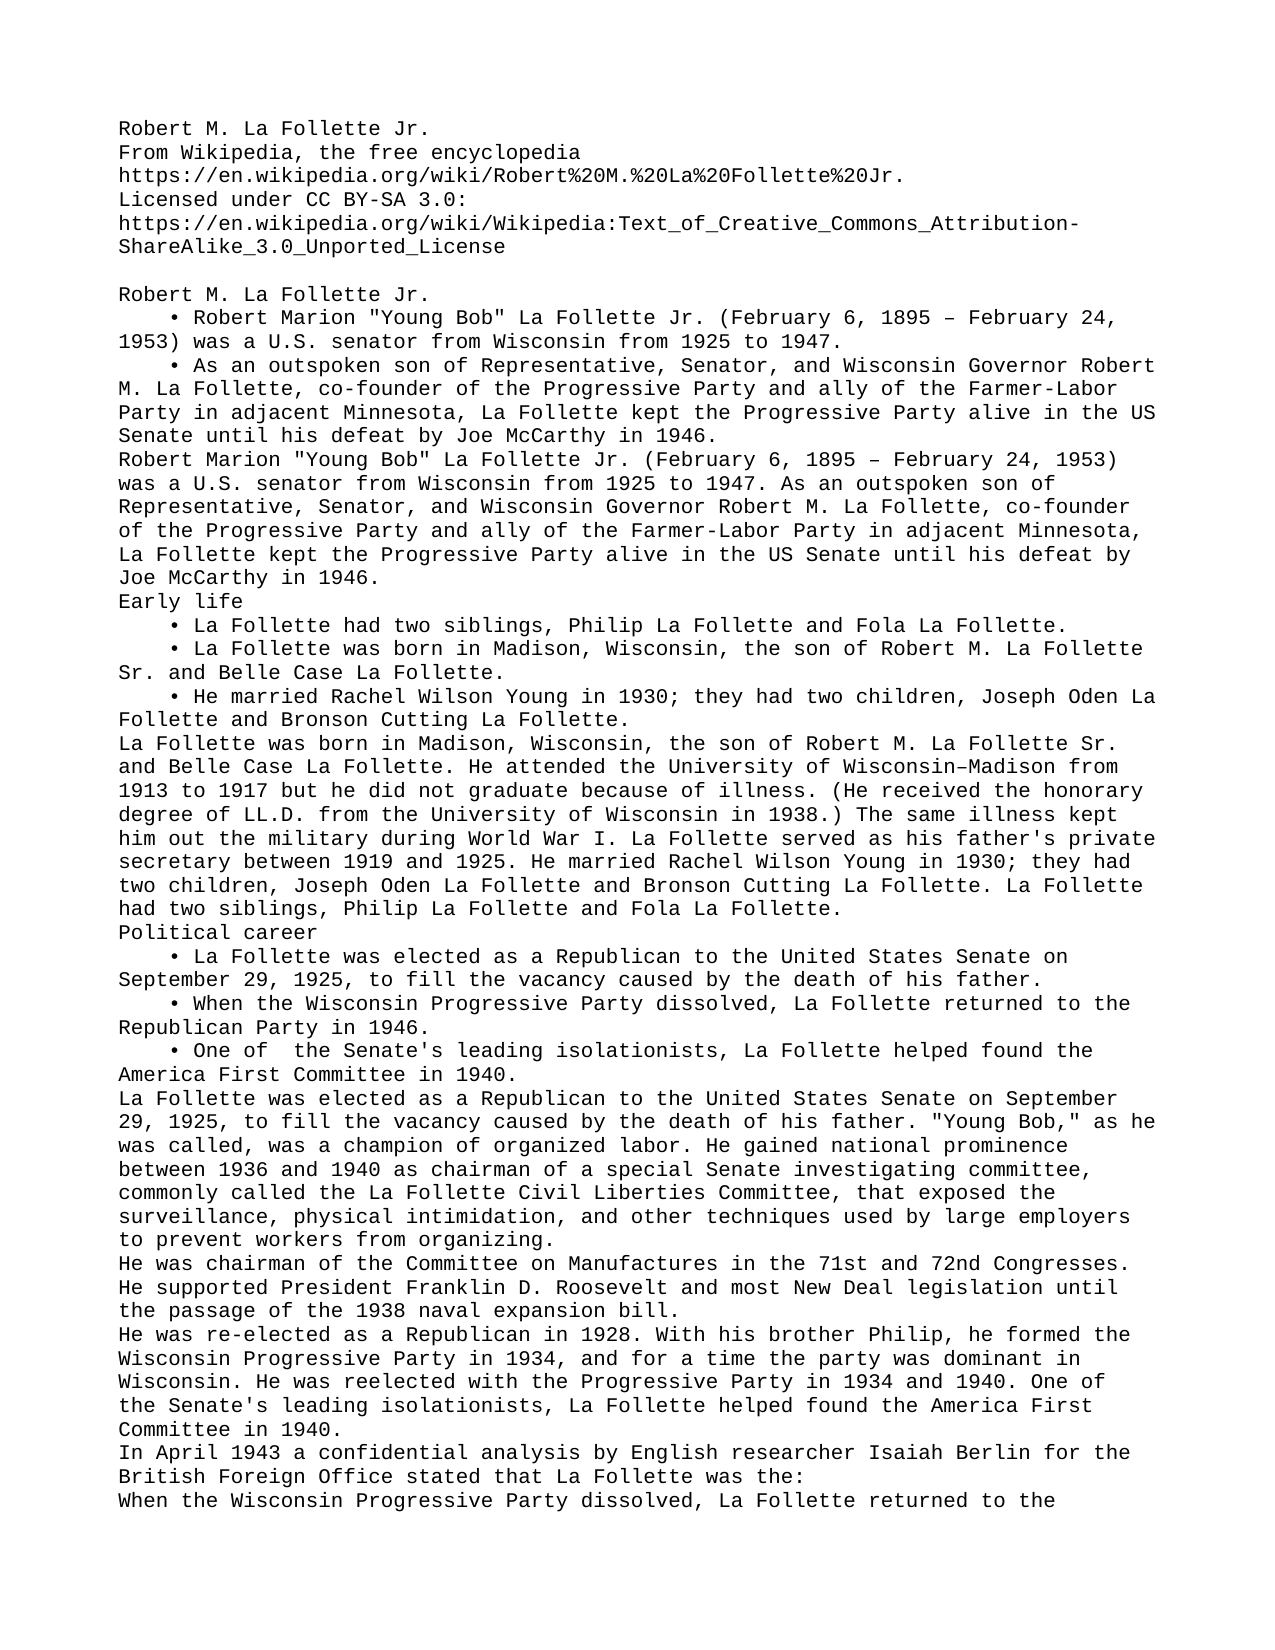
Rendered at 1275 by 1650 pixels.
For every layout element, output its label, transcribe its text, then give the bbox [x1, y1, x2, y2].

text • As an outspoken son of Representative, Senator, and Wisconsin Governor Robert M. La Follette, co-founder of the Progressive Party and ally of the Farmer-Labor Party in adjacent Minnesota, La Follette kept the Progressive Party alive in the US Senate until his defeat by Joe McCarthy in 1946. [118, 354, 1157, 449]
text In April 1943 a confidential analysis by English researcher Isaiah Berlin for the British Foreign Office stated that La Follette was the: [118, 1442, 1157, 1489]
text When the Wisconsin Progressive Party dissolved, La Follette returned to the [118, 1489, 1157, 1513]
text La Follette was born in Madison, Wisconsin, the son of Robert M. La Follette Sr. and Belle Case La Follette. He attended the University of Wisconsin–Madison from 1913 to 1917 but he did not graduate because of illness. (He received the honorary degree of LL.D. from the University of Wisconsin in 1938.) The same illness kept him out the military during World War I. La Follette served as his father's private secretary between 1919 and 1925. He married Rachel Wilson Young in 1930; they had two children, Joseph Oden La Follette and Bronson Cutting La Follette. La Follette had two siblings, Philip La Follette and Fola La Follette. [118, 733, 1157, 922]
text Robert M. La Follette Jr. [118, 118, 1157, 142]
text • La Follette had two siblings, Philip La Follette and Fola La Follette. [118, 615, 1157, 638]
text https://en.wikipedia.org/wiki/Robert%20M.%20La%20Follette%20Jr. [118, 165, 1157, 189]
text • La Follette was elected as a Republican to the United States Senate on September 29, 1925, to fill the vacancy caused by the death of his father. [118, 946, 1157, 993]
text From Wikipedia, the free encyclopedia [118, 142, 1157, 165]
text • When the Wisconsin Progressive Party dissolved, La Follette returned to the Republican Party in 1946. [118, 993, 1157, 1040]
text La Follette was elected as a Republican to the United States Senate on September 29, 1925, to fill the vacancy caused by the death of his father. "Young Bob," as he was called, was a champion of organized labor. He gained national prominence between 1936 and 1940 as chairman of a special Senate investigating committee, commonly called the La Follette Civil Liberties Committee, that exposed the surveillance, physical intimidation, and other techniques used by large employers to prevent workers from organizing. [118, 1088, 1157, 1253]
text • La Follette was born in Madison, Wisconsin, the son of Robert M. La Follette Sr. and Belle Case La Follette. [118, 638, 1157, 686]
text Political career [118, 922, 1157, 946]
text Robert M. La Follette Jr. [118, 284, 1157, 307]
text • One of the Senate's leading isolationists, La Follette helped found the America First Committee in 1940. [118, 1040, 1157, 1088]
text He was re-elected as a Republican in 1928. With his brother Philip, he formed the Wisconsin Progressive Party in 1934, and for a time the party was dominant in Wisconsin. He was reelected with the Progressive Party in 1934 and 1940. One of the Senate's leading isolationists, La Follette helped found the America First Committee in 1940. [118, 1324, 1157, 1442]
text • He married Rachel Wilson Young in 1930; they had two children, Joseph Oden La Follette and Bronson Cutting La Follette. [118, 686, 1157, 733]
text Early life [118, 591, 1157, 615]
text https://en.wikipedia.org/wiki/Wikipedia:Text_of_Creative_Commons_Attribution-ShareAlike_3.0_Unported_License [118, 213, 1157, 260]
text Robert Marion "Young Bob" La Follette Jr. (February 6, 1895 – February 24, 1953) was a U.S. senator from Wisconsin from 1925 to 1947. As an outspoken son of Representative, Senator, and Wisconsin Governor Robert M. La Follette, co-founder of the Progressive Party and ally of the Farmer-Labor Party in adjacent Minnesota, La Follette kept the Progressive Party alive in the US Senate until his defeat by Joe McCarthy in 1946. [118, 449, 1157, 591]
text • Robert Marion "Young Bob" La Follette Jr. (February 6, 1895 – February 24, 1953) was a U.S. senator from Wisconsin from 1925 to 1947. [118, 307, 1157, 354]
text He was chairman of the Committee on Manufactures in the 71st and 72nd Congresses. He supported President Franklin D. Roosevelt and most New Deal legislation until the passage of the 1938 naval expansion bill. [118, 1253, 1157, 1324]
text Licensed under CC BY-SA 3.0: [118, 189, 1157, 213]
